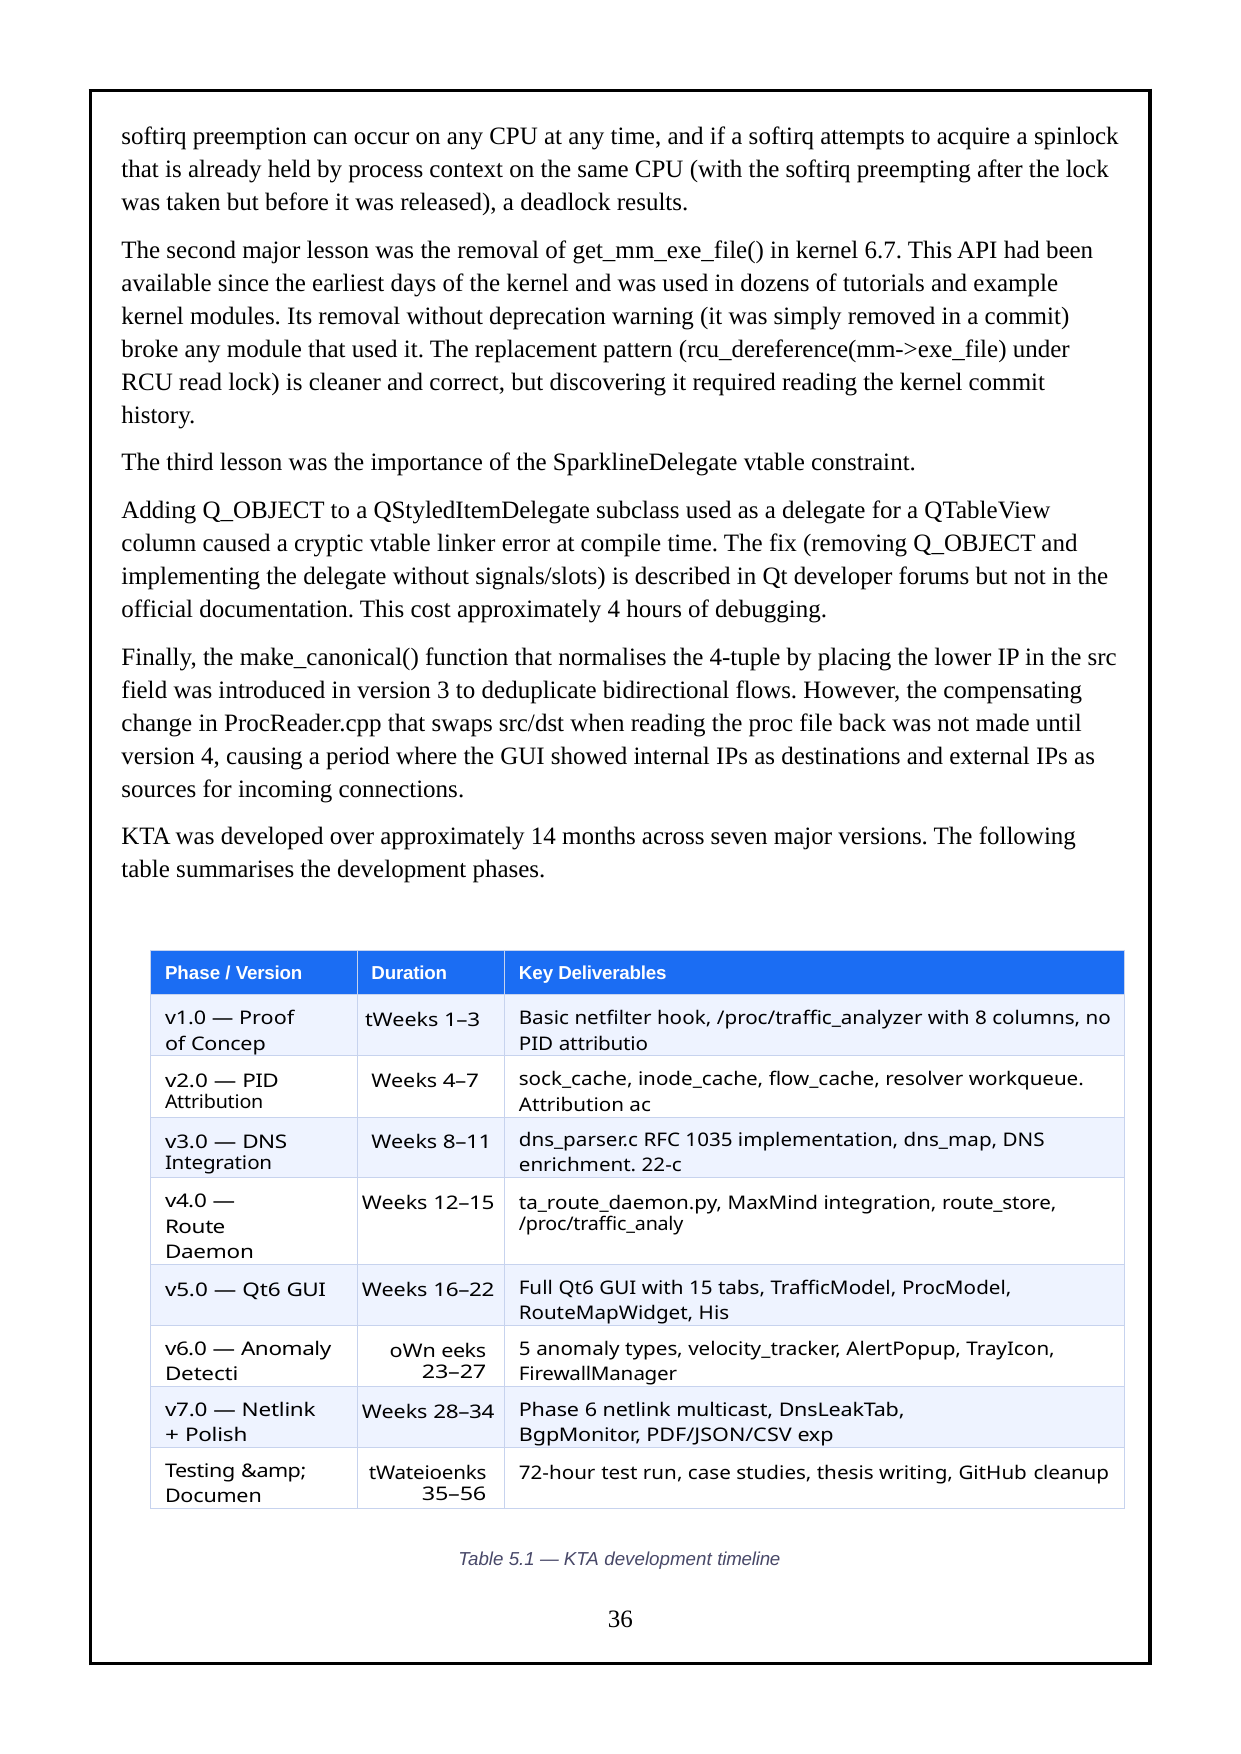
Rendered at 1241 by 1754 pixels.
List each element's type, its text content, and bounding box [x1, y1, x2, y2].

table_cell Weeks 12–15 [358, 1178, 504, 1264]
table_cell 5 anomaly types, velocity_tracker, AlertPopup, TrayIcon, FirewallManager [505, 1326, 1124, 1386]
text The second major lesson was the removal of get_mm_exe_file() in kernel 6.7. This API had been available since the earliest days of the kernel and was used in dozens of tutorials and example kernel modules. Its removal without deprecation warning (it was simply removed in a commit) broke any module that used it. The replacement pattern (rcu_dereference(mm->exe_file) under RCU read lock) is cleaner and correct, but discovering it required reading the kernel commit history. [121, 235, 1119, 429]
table_header Duration [358, 951, 504, 994]
table_cell 72-hour test run, case studies, thesis writing, GitHub cleanup [505, 1448, 1124, 1508]
table_cell Weeks 4–7 [358, 1056, 504, 1117]
table_cell v6.0 — Anomaly Detecti [151, 1326, 357, 1386]
text Finally, the make_canonical() function that normalises the 4-tuple by placing the lower IP in the src field was introduced in version 3 to deduplicate bidirectional flows. However, the compensating change in ProcReader.cpp that swaps src/dst when reading the proc file back was not made until version 4, causing a period where the GUI showed internal IPs as destinations and external IPs as sources for incoming connections. [121, 642, 1119, 803]
table_cell v1.0 — Proof of Concep [151, 995, 357, 1055]
table_cell Basic netfilter hook, /proc/traffic_analyzer with 8 columns, no PID attributio [505, 995, 1124, 1055]
table_cell ta_route_daemon.py, MaxMind integration, route_store, /proc/traffic_analy [505, 1178, 1124, 1264]
table_cell v5.0 — Qt6 GUI [151, 1265, 357, 1325]
table_cell tWateioenks 35–56 [358, 1448, 504, 1508]
table_cell Phase 6 netlink multicast, DnsLeakTab, BgpMonitor, PDF/JSON/CSV exp [505, 1387, 1124, 1447]
table_cell oWn eeks 23–27 [358, 1326, 504, 1386]
text Adding Q_OBJECT to a QStyledItemDelegate subclass used as a delegate for a QTableView column caused a cryptic vtable linker error at compile time. The fix (removing Q_OBJECT and implementing the delegate without signals/slots) is described in Qt developer forums but not in the official documentation. This cost approximately 4 hours of debugging. [121, 495, 1119, 623]
table_cell Testing &amp; Documen [151, 1448, 357, 1508]
table_cell tWeeks 1–3 [358, 995, 504, 1055]
text KTA was developed over approximately 14 months across seven major versions. The following table summarises the development phases. [121, 821, 1119, 883]
text The third lesson was the importance of the SparklineDelegate vtable constraint. [121, 447, 1119, 476]
table_cell Weeks 28–34 [358, 1387, 504, 1447]
text softirq preemption can occur on any CPU at any time, and if a softirq attempts to acquire a spinlock that is already held by process context on the same CPU (with the softirq preempting after the lock was taken but before it was released), a deadlock results. [121, 121, 1119, 216]
table_cell dns_parser.c RFC 1035 implementation, dns_map, DNS enrichment. 22-c [505, 1118, 1124, 1177]
table_cell v3.0 — DNS Integration [151, 1118, 357, 1177]
table_cell Full Qt6 GUI with 15 tabs, TrafficModel, ProcModel, RouteMapWidget, His [505, 1265, 1124, 1325]
table_cell v2.0 — PID Attribution [151, 1056, 357, 1117]
table_header Phase / Version [151, 951, 357, 994]
table_cell Weeks 8–11 [358, 1118, 504, 1177]
table_cell Weeks 16–22 [358, 1265, 504, 1325]
table_cell sock_cache, inode_cache, flow_cache, resolver workqueue. Attribution ac [505, 1056, 1124, 1117]
text Table 5.1 — KTA development timeline [121, 1547, 1119, 1569]
table_cell v4.0 — Route Daemon [151, 1178, 357, 1264]
table_header Key Deliverables [505, 951, 1124, 994]
table_cell v7.0 — Netlink + Polish [151, 1387, 357, 1447]
